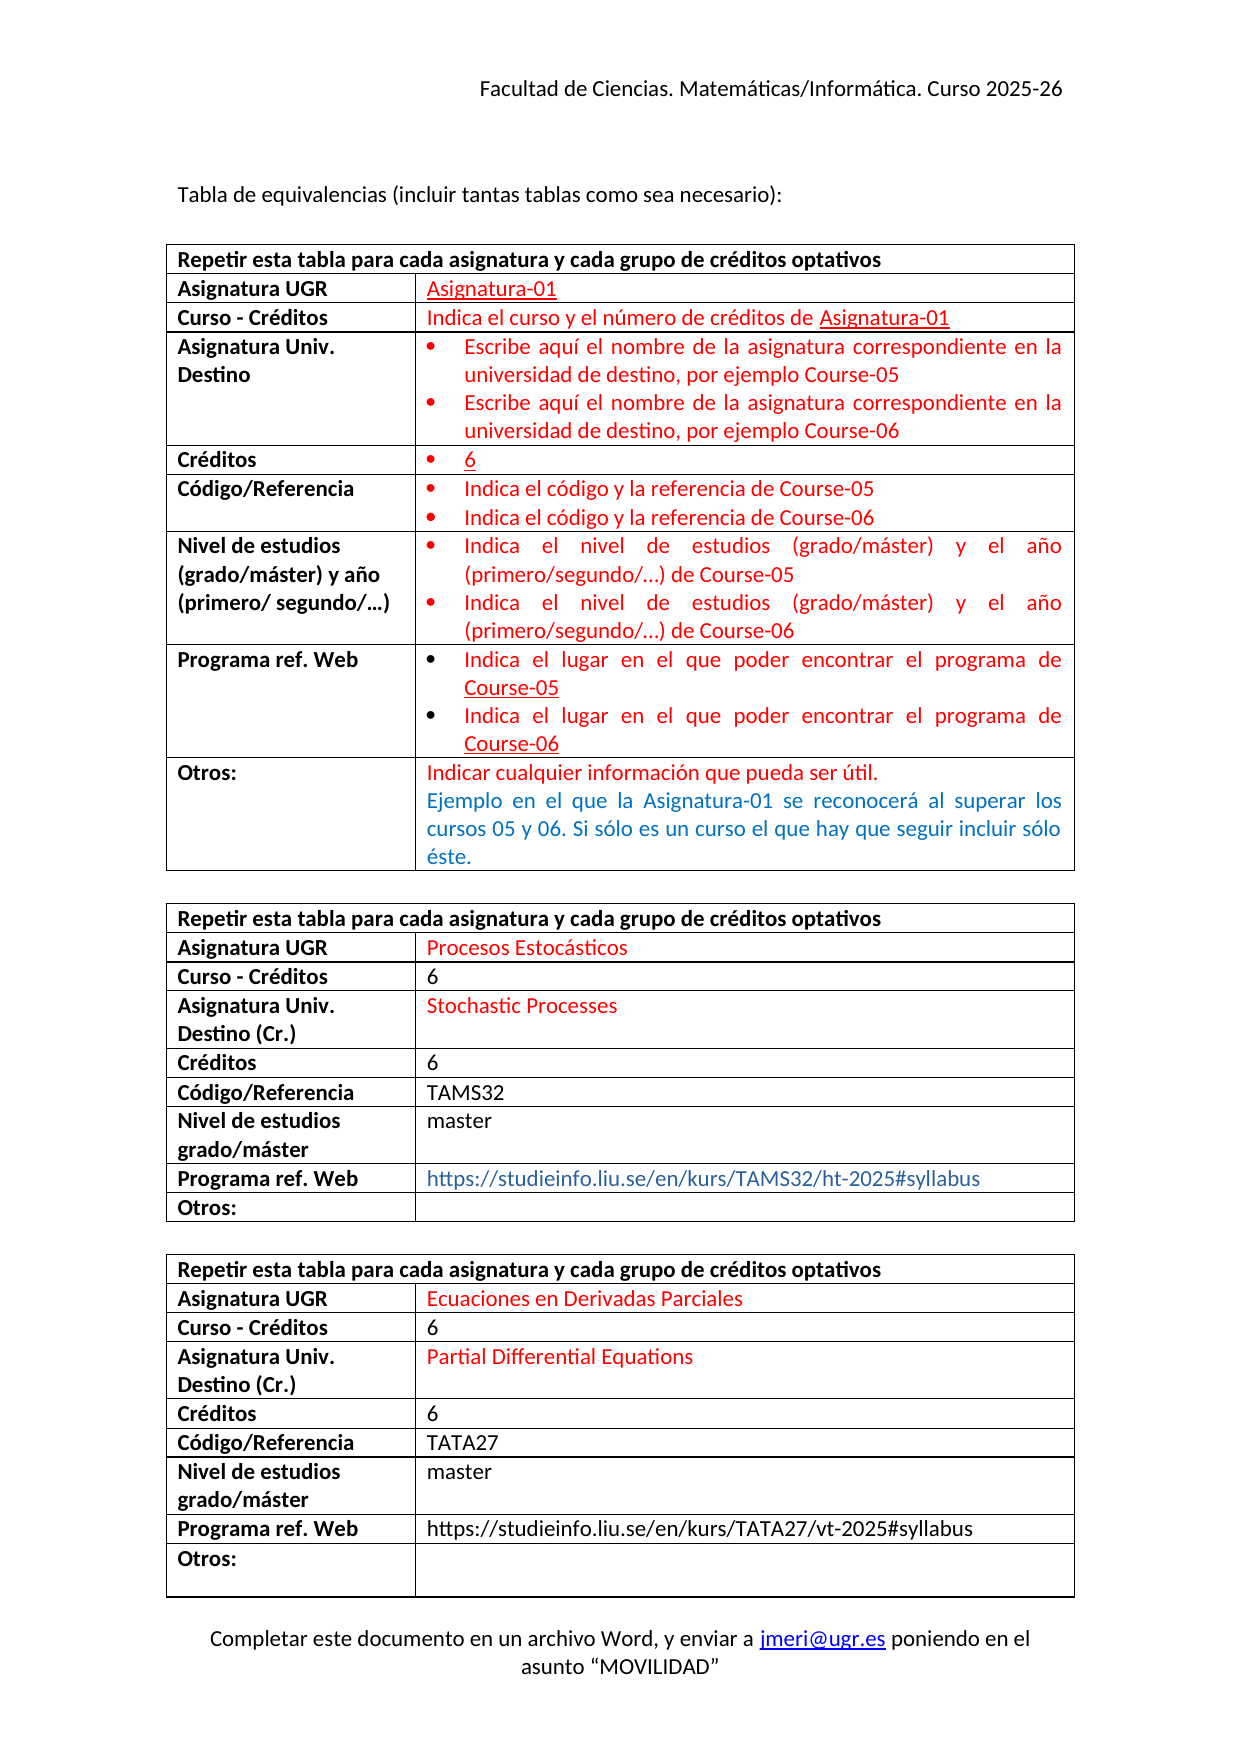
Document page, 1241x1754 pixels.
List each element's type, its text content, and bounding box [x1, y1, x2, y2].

table_cell Stochastic Processes [416, 991, 1074, 1047]
table_cell Créditos [167, 1399, 415, 1427]
table_cell Indica el lugar en el que poder encontrar el programa de Course-05 Indica el lugar en el que poder encontrar el programa de Course-06 [416, 645, 1074, 757]
table_cell Código/Referencia [167, 475, 415, 531]
table_cell 6 [416, 446, 1074, 473]
table_cell Partial Differential Equations [416, 1342, 1074, 1398]
table_cell 6 [416, 1049, 1074, 1077]
table_cell Indica el curso y el número de créditos de Asignatura-01 [416, 303, 1074, 331]
table_header Repetir esta tabla para cada asignatura y cada grupo de créditos optativos [167, 904, 1074, 932]
table_cell Asignatura-01 [416, 274, 1074, 302]
table_cell Nivel de estudios grado/máster [167, 1107, 415, 1163]
table_cell [416, 1193, 1074, 1221]
table_cell Asignatura UGR [167, 1284, 415, 1312]
table_cell Indica el código y la referencia de Course-05 Indica el código y la referencia de Course-06 [416, 475, 1074, 531]
table_cell Asignatura Univ. Destino (Cr.) [167, 991, 415, 1047]
table_cell 6 [416, 1313, 1074, 1341]
table_cell [416, 1544, 1074, 1596]
table_cell Curso - Créditos [167, 963, 415, 990]
table_cell Programa ref. Web [167, 645, 415, 757]
table_cell master [416, 1458, 1074, 1513]
table_cell Programa ref. Web [167, 1164, 415, 1192]
table_cell Créditos [167, 1049, 415, 1077]
table_cell Nivel de estudios grado/máster [167, 1458, 415, 1513]
table_cell Código/Referencia [167, 1078, 415, 1106]
table_cell Asignatura Univ. Destino (Cr.) [167, 1342, 415, 1398]
table_cell https://studieinfo.liu.se/en/kurs/TATA27/vt-2025#syllabus [416, 1515, 1074, 1543]
table_cell TATA27 [416, 1429, 1074, 1456]
table_cell Nivel de estudios (grado/máster) y año (primero/ segundo/…) [167, 532, 415, 644]
table_cell Otros: [167, 1544, 415, 1596]
table_cell Escribe aquí el nombre de la asignatura correspondiente en la universidad de destino, por ejemplo Course-05 Escribe aquí el nombre de la asignatura correspondiente en la universidad de destino, por ejemplo Course-06 [416, 333, 1074, 444]
table_cell https://studieinfo.liu.se/en/kurs/TAMS32/ht-2025#syllabus [416, 1164, 1074, 1192]
table_cell master [416, 1107, 1074, 1163]
table_cell Asignatura UGR [167, 933, 415, 961]
table_cell Procesos Estocásticos [416, 933, 1074, 961]
table_cell Otros: [167, 758, 415, 870]
table_cell TAMS32 [416, 1078, 1074, 1106]
table_cell Asignatura Univ. Destino [167, 333, 415, 444]
text Tabla de equivalencias (incluir tantas tablas como sea necesario): [177, 180, 1063, 208]
table_cell Créditos [167, 446, 415, 473]
table_header Repetir esta tabla para cada asignatura y cada grupo de créditos optativos [167, 1255, 1074, 1283]
table_cell Ecuaciones en Derivadas Parciales [416, 1284, 1074, 1312]
table_cell Curso - Créditos [167, 1313, 415, 1341]
table_cell Programa ref. Web [167, 1515, 415, 1543]
table_cell Asignatura UGR [167, 274, 415, 302]
table_cell Indicar cualquier información que pueda ser útil. Ejemplo en el que la Asignatura-01 se reconocerá al superar los cursos 05 y 06. Si sólo es un curso el que hay que seguir incluir sólo éste. [416, 758, 1074, 870]
table_cell Indica el nivel de estudios (grado/máster) y el año (primero/segundo/…) de Course-05 Indica el nivel de estudios (grado/máster) y el año (primero/segundo/…) de Course-06 [416, 532, 1074, 644]
table_cell Curso - Créditos [167, 303, 415, 331]
table_cell 6 [416, 1399, 1074, 1427]
table_cell Otros: [167, 1193, 415, 1221]
table_cell Código/Referencia [167, 1429, 415, 1456]
table_header Repetir esta tabla para cada asignatura y cada grupo de créditos optativos [167, 245, 1074, 273]
table_cell 6 [416, 963, 1074, 990]
